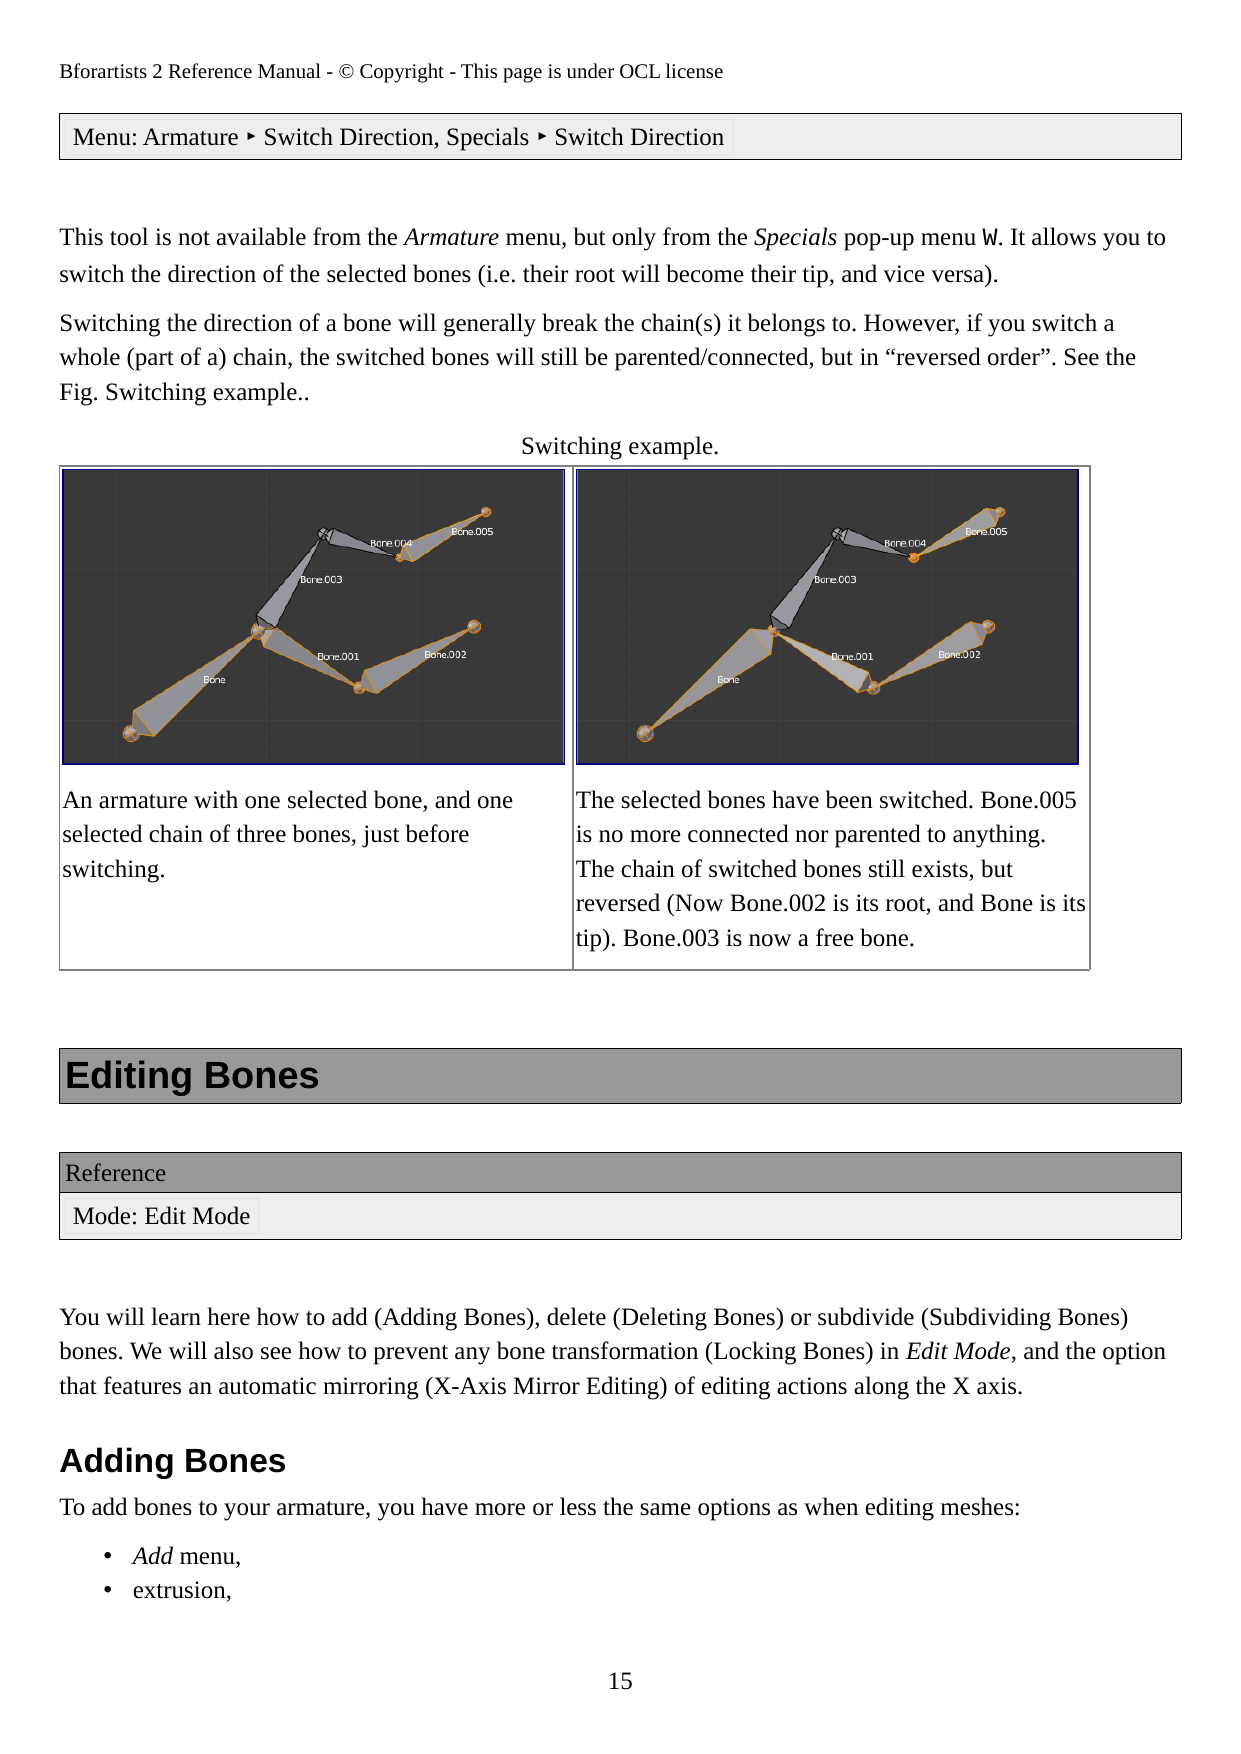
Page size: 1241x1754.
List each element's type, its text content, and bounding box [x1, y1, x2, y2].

table_header The selected bones have been switched. Bone.005 is no more connected nor parented to anything. The chain of switched bones still exists, but reversed (Now Bone.002 is its root, and Bone is its tip). Bone.003 is now a free bone. [574, 467, 1089, 969]
table_cell Mode: Edit Mode [60, 1193, 1181, 1239]
text Switching example. [59, 431, 1181, 459]
text To add bones to your armature, you have more or less the same options as when editing meshes: [59, 1492, 1181, 1521]
list Add menu, [103, 1541, 1181, 1569]
table_cell Menu: Armature ‣ Switch Direction, Specials ‣ Switch Direction [60, 114, 1181, 159]
table_header Reference [60, 1153, 1181, 1192]
table_header An armature with one selected bone, and one selected chain of three bones, just before switching. [60, 467, 572, 969]
picture [577, 470, 1077, 763]
picture [64, 470, 564, 763]
text You will learn here how to add (Adding Bones), delete (Deleting Bones) or subdivide (Subdividing Bones) bones. We will also see how to prevent any bone transformation (Locking Bones) in Edit Mode, and the option that features an automatic mirroring (X-Axis Mirror Editing) of editing actions along the X axis. [59, 1302, 1181, 1399]
list extrusion, [103, 1575, 1181, 1604]
text This tool is not available from the Armature menu, but only from the Specials pop-up menu W. It allows you to switch the direction of the selected bones (i.e. their root will become their tip, and vice versa). [59, 222, 1181, 288]
text Switching the direction of a bone will generally break the chain(s) it belongs to. However, if you switch a whole (part of a) chain, the switched bones will still be parented/connected, but in “reversed order”. See the Fig. Switching example.. [59, 308, 1181, 406]
table_header Editing Bones [60, 1049, 1181, 1103]
subtitle Adding Bones [59, 1441, 1181, 1479]
